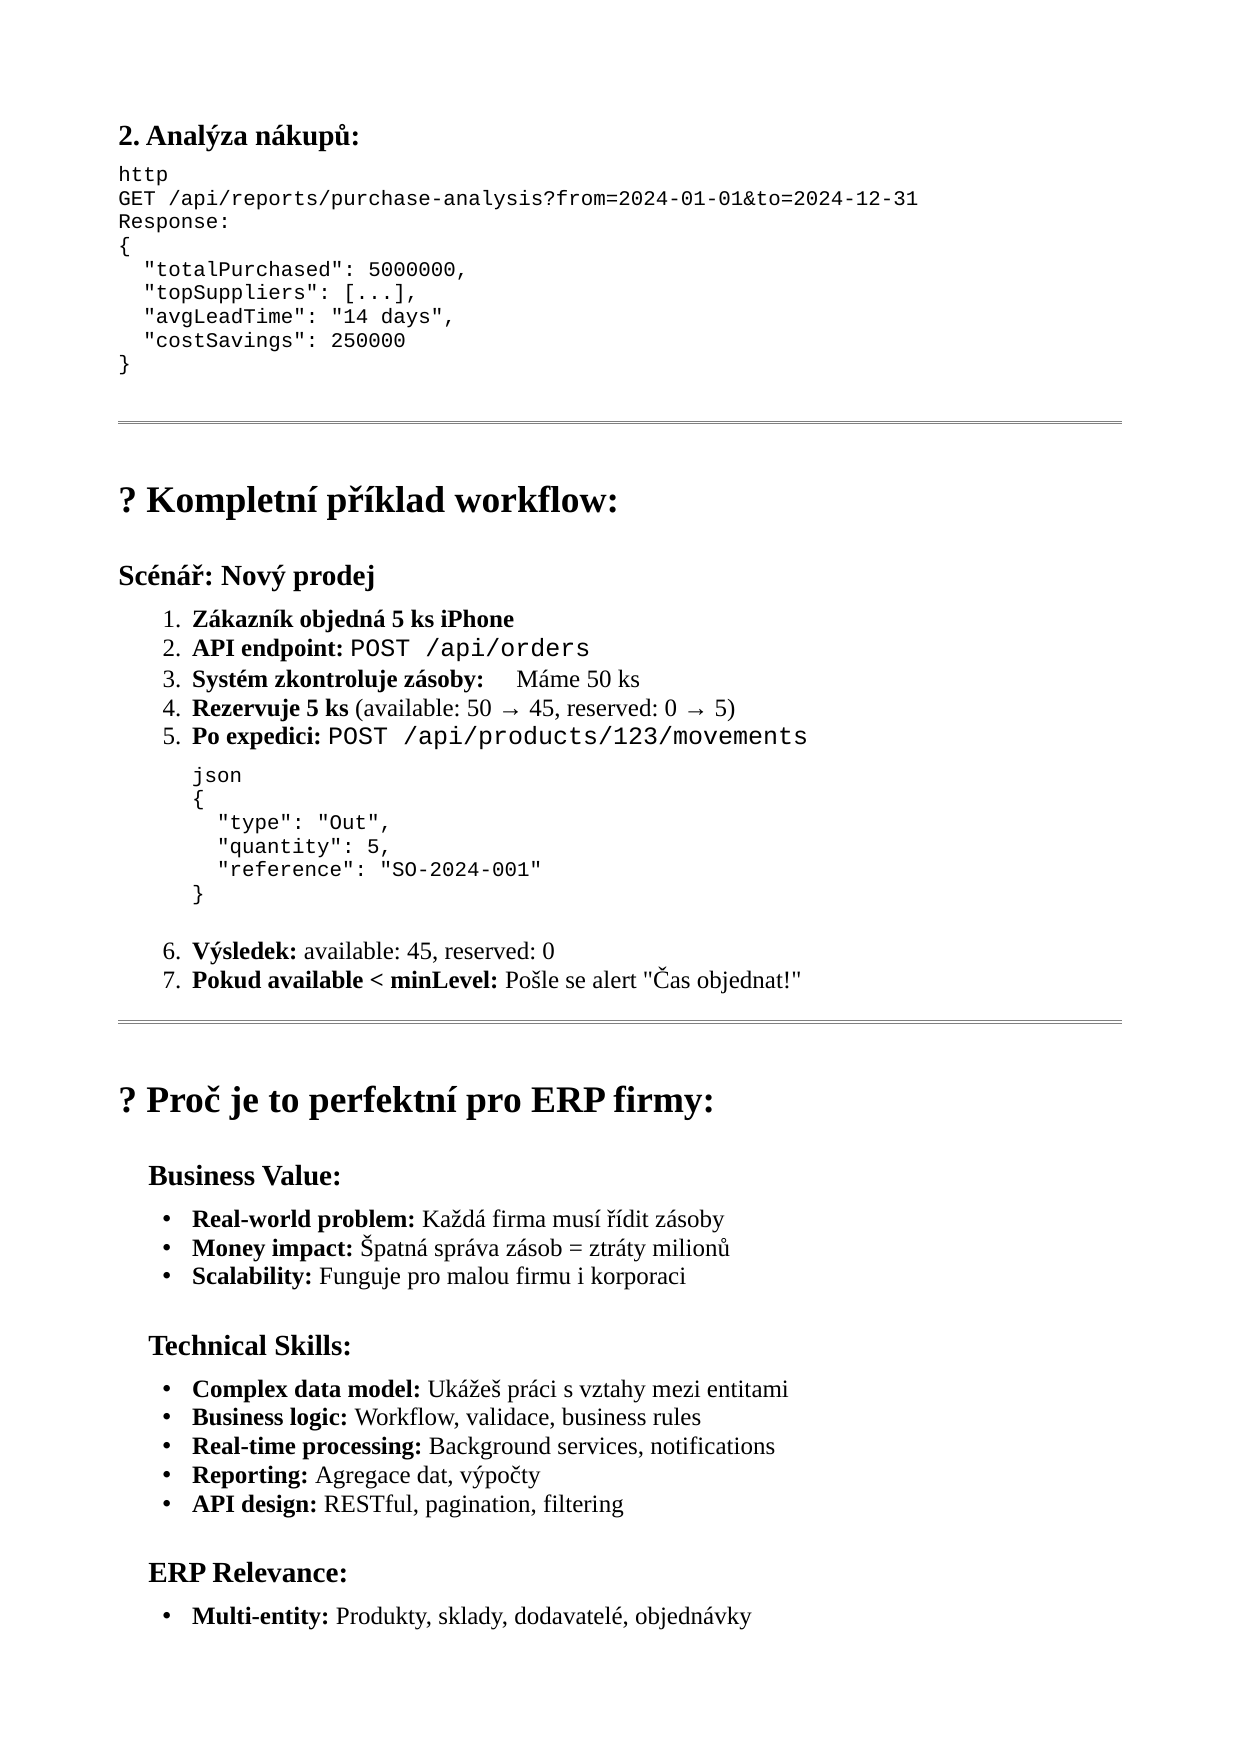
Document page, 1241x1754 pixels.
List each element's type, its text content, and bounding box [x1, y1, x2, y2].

subtitle ✅ ERP Relevance: [118, 1555, 1122, 1588]
list API endpoint: POST /api/orders [162, 633, 1122, 664]
text } [118, 353, 1122, 377]
list "reference": "SO-2024-001" [162, 859, 1122, 883]
list Rezervuje 5 ks (available: 50 → 45, reserved: 0 → 5) [162, 693, 1122, 721]
text GET /api/reports/purchase-analysis?from=2024-01-01&to=2024-12-31 [118, 188, 1122, 211]
list Zákazník objedná 5 ks iPhone [162, 604, 1122, 633]
list Multi-entity: Produkty, sklady, dodavatelé, objednávky [162, 1601, 1122, 1630]
list Výsledek: available: 45, reserved: 0 [162, 936, 1122, 965]
text Response: [118, 211, 1122, 235]
subtitle ? Proč je to perfektní pro ERP firmy: [118, 1077, 1122, 1120]
list } [162, 883, 1122, 907]
list Reporting: Agregace dat, výpočty [162, 1460, 1122, 1489]
text "totalPurchased": 5000000, [118, 259, 1122, 282]
list Scalability: Funguje pro malou firmu i korporaci [162, 1261, 1122, 1290]
list Real-time processing: Background services, notifications [162, 1431, 1122, 1460]
list Systém zkontroluje zásoby: ✅ Máme 50 ks [162, 664, 1122, 693]
subtitle Scénář: Nový prodej [118, 558, 1122, 592]
list API design: RESTful, pagination, filtering [162, 1489, 1122, 1517]
text "avgLeadTime": "14 days", [118, 306, 1122, 330]
text "topSuppliers": [...], [118, 282, 1122, 306]
subtitle 2. Analýza nákupů: [118, 118, 1122, 152]
list Business logic: Workflow, validace, business rules [162, 1402, 1122, 1431]
list Po expedici: POST /api/products/123/movements [162, 721, 1122, 752]
list Complex data model: Ukážeš práci s vztahy mezi entitami [162, 1374, 1122, 1402]
list json [162, 765, 1122, 788]
text http [118, 164, 1122, 188]
list Real-world problem: Každá firma musí řídit zásoby [162, 1204, 1122, 1233]
subtitle ✅ Technical Skills: [118, 1328, 1122, 1361]
text { [118, 235, 1122, 259]
list Pokud available < minLevel: Pošle se alert "Čas objednat!" [162, 965, 1122, 993]
list { [162, 788, 1122, 812]
subtitle ✅ Business Value: [118, 1158, 1122, 1191]
list Money impact: Špatná správa zásob = ztráty milionů [162, 1233, 1122, 1261]
subtitle ? Kompletní příklad workflow: [118, 478, 1122, 521]
list "quantity": 5, [162, 836, 1122, 859]
text "costSavings": 250000 [118, 330, 1122, 353]
list "type": "Out", [162, 812, 1122, 836]
